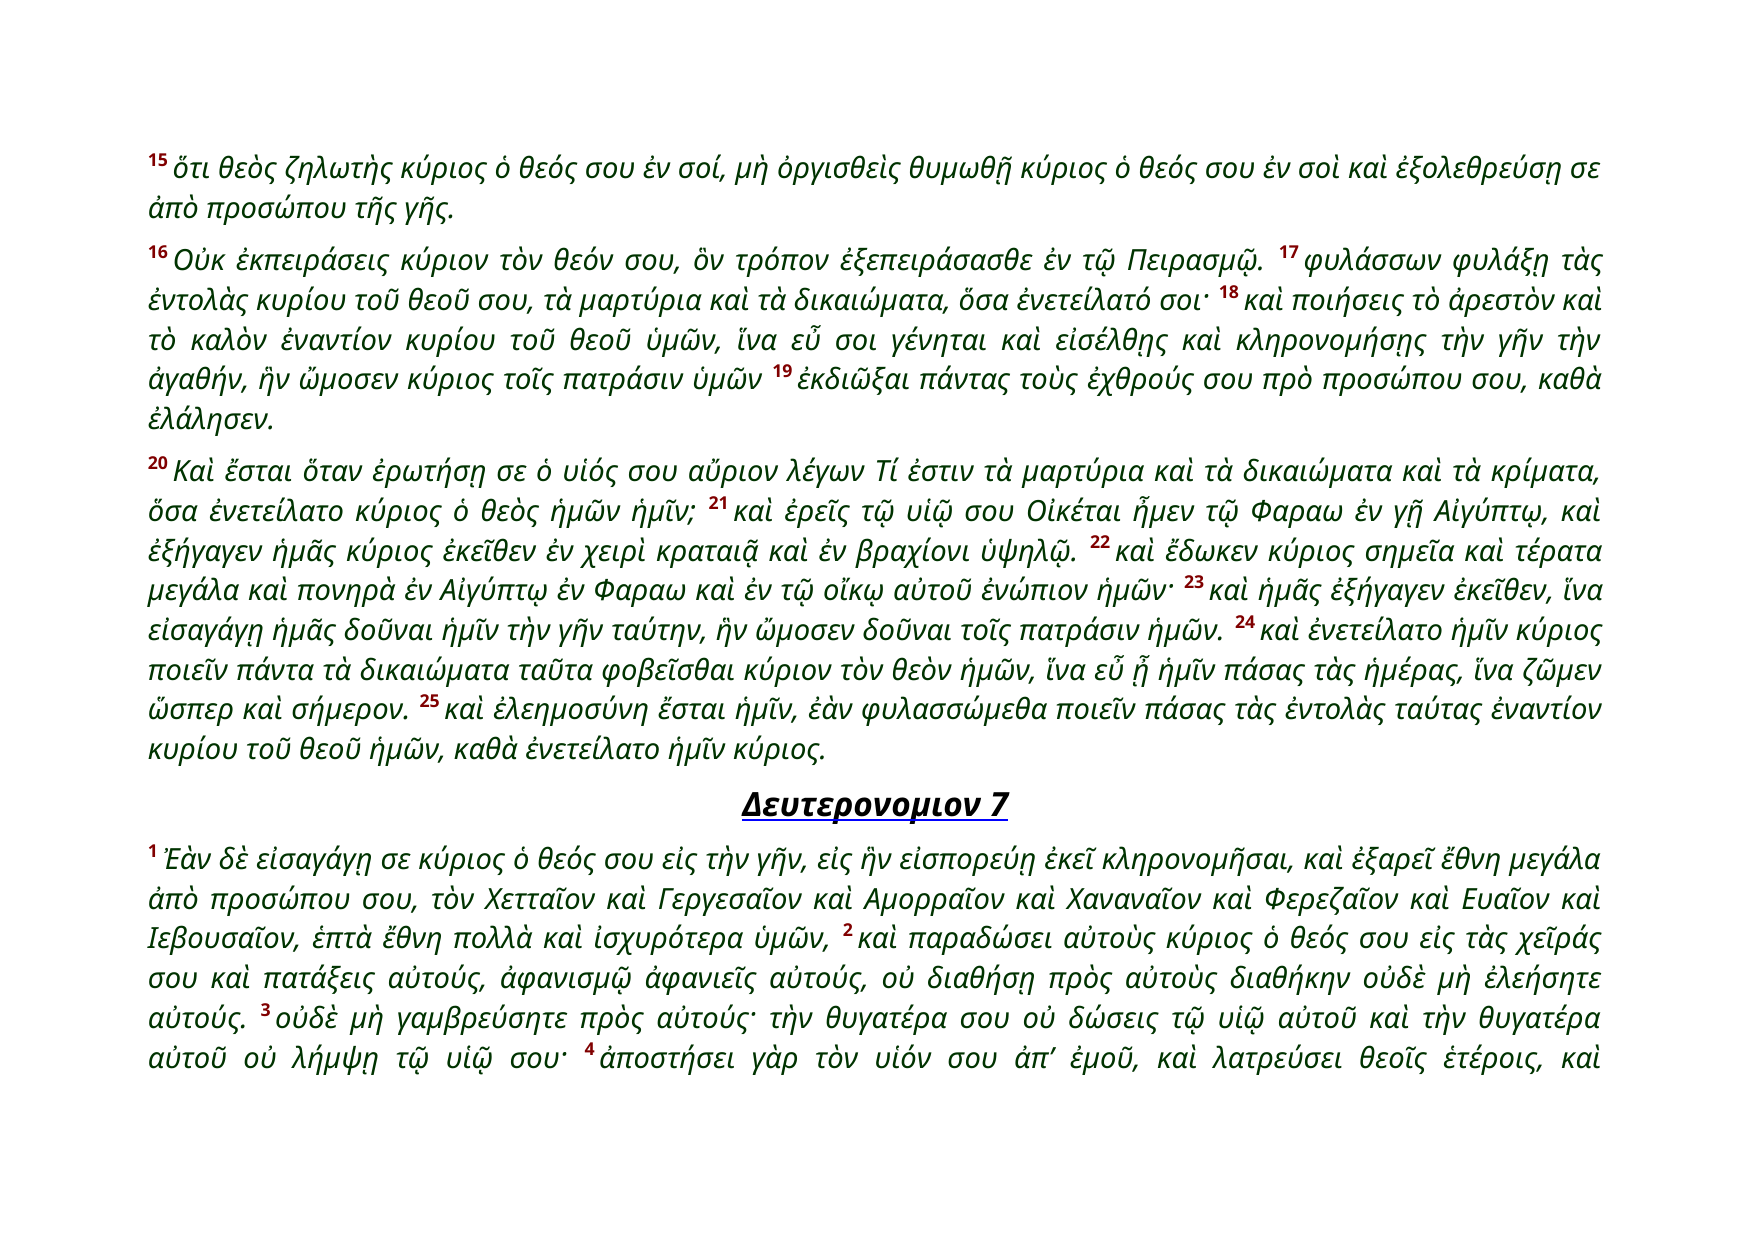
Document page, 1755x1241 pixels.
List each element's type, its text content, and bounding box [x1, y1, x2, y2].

text 20 Καὶ ἔσται ὅταν ἐρωτήσῃ σε ὁ υἱός σου αὔριον λέγων Τί ἐστιν τὰ μαρτύρια καὶ τὰ δικαιώματα καὶ τὰ κρίματα, ὅσα ἐνετείλατο κύριος ὁ θεὸς ἡμῶν ἡμῖν; 21 καὶ ἐρεῖς τῷ υἱῷ σου Οἰκέται ἦμεν τῷ Φαραω ἐν γῇ Αἰγύπτῳ, καὶ ἐξήγαγεν ἡμᾶς κύριος ἐκεῖθεν ἐν χειρὶ κραταιᾷ καὶ ἐν βραχίονι ὑψηλῷ. 22 καὶ ἔδωκεν κύριος σημεῖα καὶ τέρατα μεγάλα καὶ πονηρὰ ἐν Αἰγύπτῳ ἐν Φαραω καὶ ἐν τῷ οἴκῳ αὐτοῦ ἐνώπιον ἡμῶν· 23 καὶ ἡμᾶς ἐξήγαγεν ἐκεῖθεν, ἵνα εἰσαγάγῃ ἡμᾶς δοῦναι ἡμῖν τὴν γῆν ταύτην, ἣν ὤμοσεν δοῦναι τοῖς πατράσιν ἡμῶν. 24 καὶ ἐνετείλατο ἡμῖν κύριος ποιεῖν πάντα τὰ δικαιώματα ταῦτα φοβεῖσθαι κύριον τὸν θεὸν ἡμῶν, ἵνα εὖ ᾖ ἡμῖν πάσας τὰς ἡμέρας, ἵνα ζῶμεν ὥσπερ καὶ σήμερον. 25 καὶ ἐλεημοσύνη ἔσται ἡμῖν, ἐὰν φυλασσώμεθα ποιεῖν πάσας τὰς ἐντολὰς ταύτας ἐναντίον κυρίου τοῦ θεοῦ ἡμῶν, καθὰ ἐνετείλατο ἡμῖν κύριος. [148, 451, 1606, 768]
text 1 Ἐὰν δὲ εἰσαγάγῃ σε κύριος ὁ θεός σου εἰς τὴν γῆν, εἰς ἣν εἰσπορεύῃ ἐκεῖ κληρονομῆσαι, καὶ ἐξαρεῖ ἔθνη μεγάλα ἀπὸ προσώπου σου, τὸν Χετταῖον καὶ Γεργεσαῖον καὶ Αμορραῖον καὶ Χαναναῖον καὶ Φερεζαῖον καὶ Ευαῖον καὶ Ιεβουσαῖον, ἑπτὰ ἔθνη πολλὰ καὶ ἰσχυρότερα ὑμῶν, 2 καὶ παραδώσει αὐτοὺς κύριος ὁ θεός σου εἰς τὰς χεῖράς σου καὶ πατάξεις αὐτούς, ἀφανισμῷ ἀφανιεῖς αὐτούς, οὐ διαθήσῃ πρὸς αὐτοὺς διαθήκην οὐδὲ μὴ ἐλεήσητε αὐτούς. 3 οὐδὲ μὴ γαμβρεύσητε πρὸς αὐτούς· τὴν θυγατέρα σου οὐ δώσεις τῷ υἱῷ αὐτοῦ καὶ τὴν θυγατέρα αὐτοῦ οὐ λήμψῃ τῷ υἱῷ σου· 4 ἀποστήσει γὰρ τὸν υἱόν σου ἀπ’ ἐμοῦ, καὶ λατρεύσει θεοῖς ἑτέροις, καὶ [148, 838, 1606, 1077]
text Δευτερονομιον 7 [148, 781, 1606, 826]
text 15 ὅτι θεὸς ζηλωτὴς κύριος ὁ θεός σου ἐν σοί, μὴ ὀργισθεὶς θυμωθῇ κύριος ὁ θεός σου ἐν σοὶ καὶ ἐξολεθρεύσῃ σε ἀπὸ προσώπου τῆς γῆς. [148, 148, 1606, 227]
text 16 Οὐκ ἐκπειράσεις κύριον τὸν θεόν σου, ὃν τρόπον ἐξεπειράσασθε ἐν τῷ Πειρασμῷ. 17 φυλάσσων φυλάξῃ τὰς ἐντολὰς κυρίου τοῦ θεοῦ σου, τὰ μαρτύρια καὶ τὰ δικαιώματα, ὅσα ἐνετείλατό σοι· 18 καὶ ποιήσεις τὸ ἀρεστὸν καὶ τὸ καλὸν ἐναντίον κυρίου τοῦ θεοῦ ὑμῶν, ἵνα εὖ σοι γένηται καὶ εἰσέλθῃς καὶ κληρονομήσῃς τὴν γῆν τὴν ἀγαθήν, ἣν ὤμοσεν κύριος τοῖς πατράσιν ὑμῶν 19 ἐκδιῶξαι πάντας τοὺς ἐχθρούς σου πρὸ προσώπου σου, καθὰ ἐλάλησεν. [148, 239, 1606, 438]
